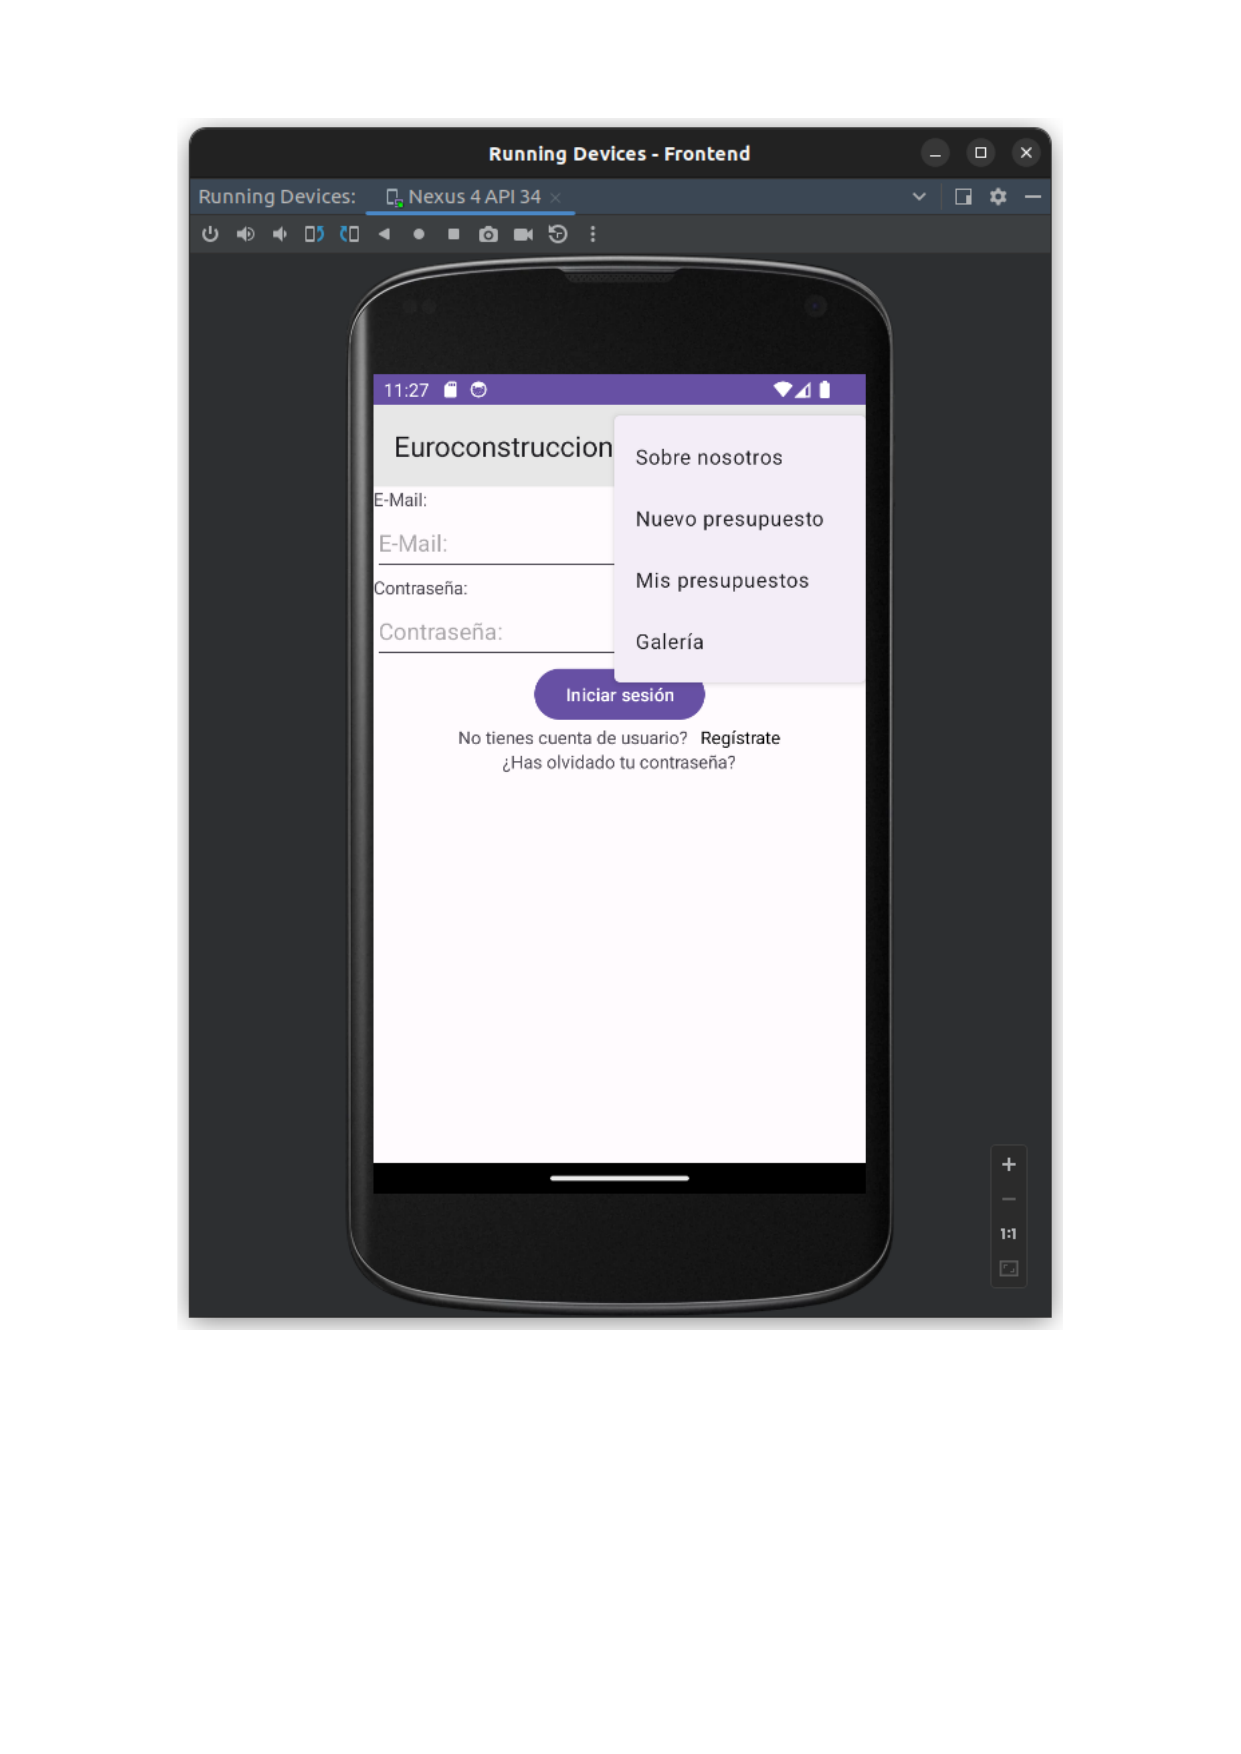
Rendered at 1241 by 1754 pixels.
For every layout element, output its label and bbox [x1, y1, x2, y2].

picture [177, 118, 1063, 1330]
